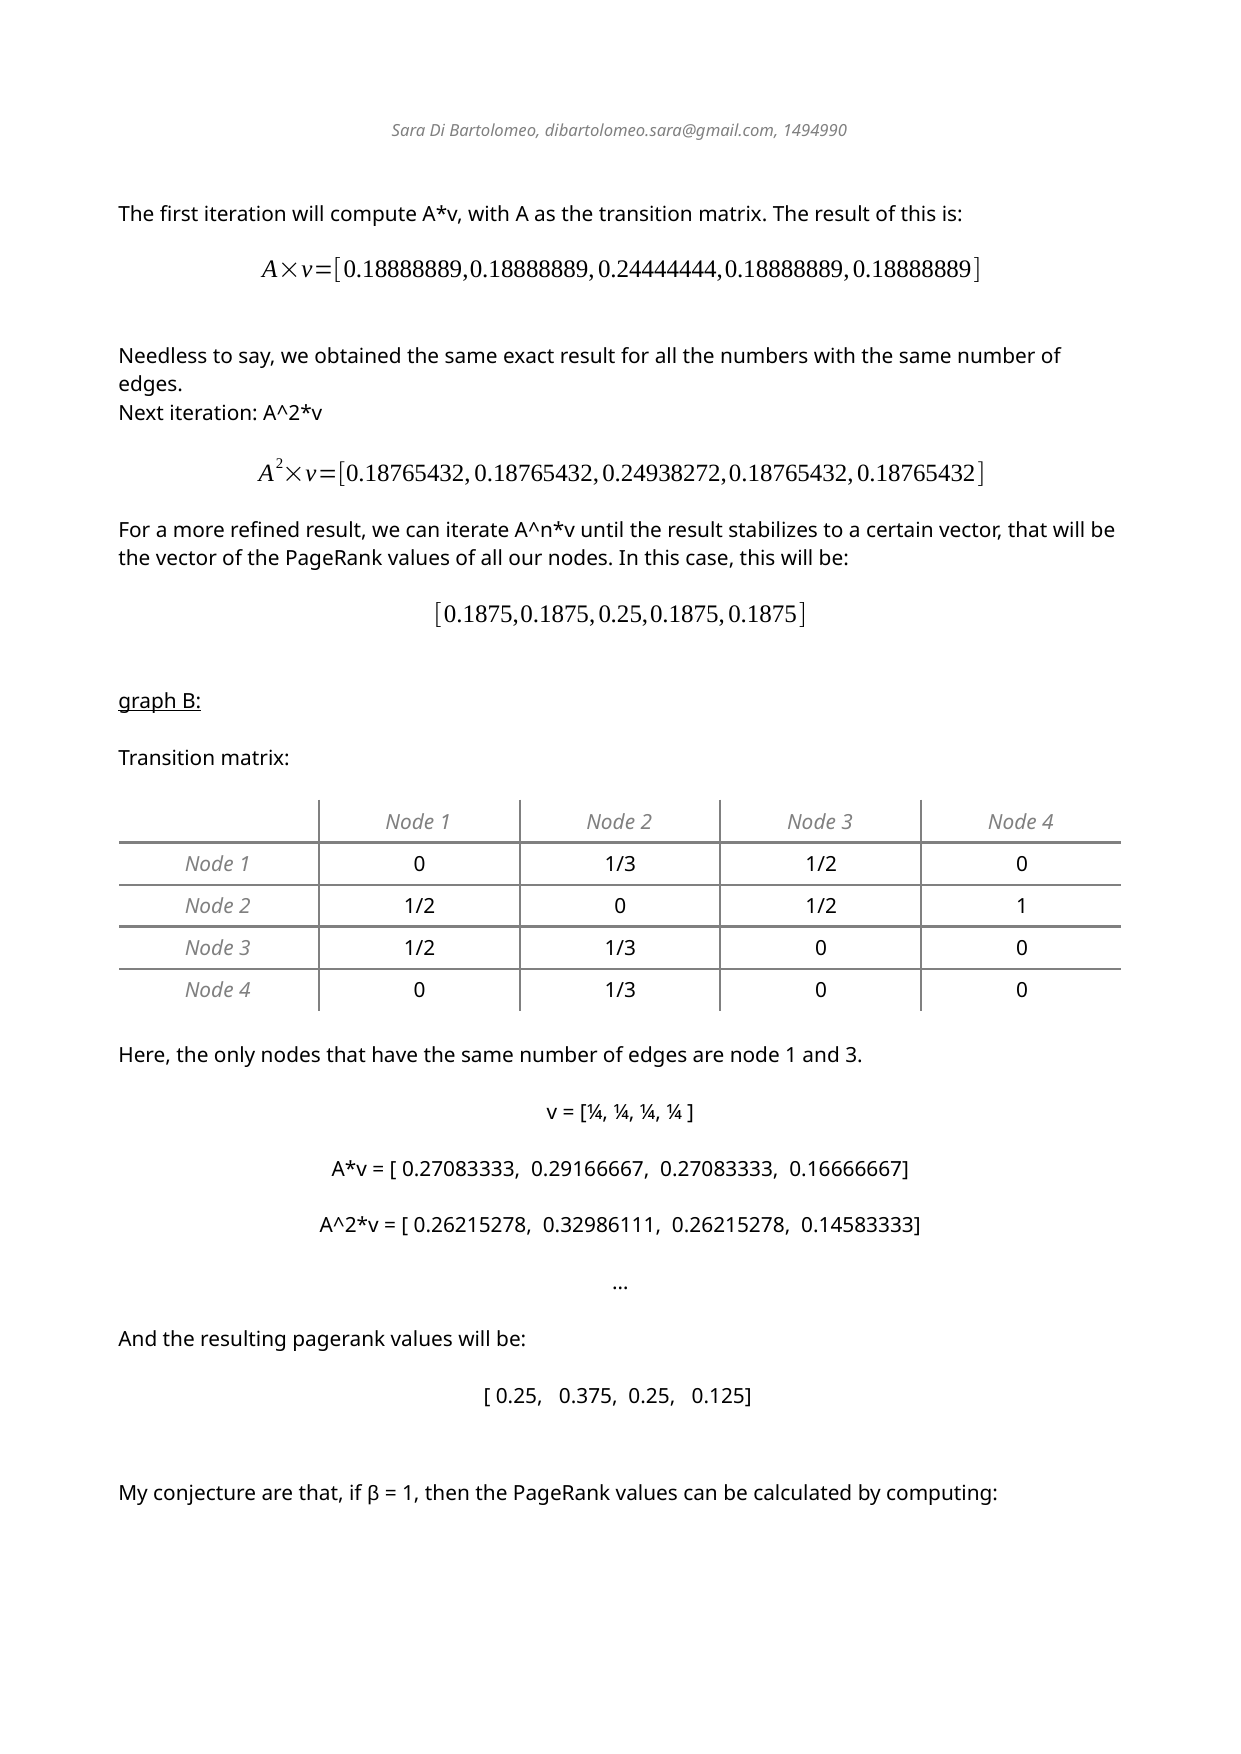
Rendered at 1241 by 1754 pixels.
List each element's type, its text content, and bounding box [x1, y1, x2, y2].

text Here, the only nodes that have the same number of edges are node 1 and 3. [118, 1040, 1122, 1068]
text Needless to say, we obtained the same exact result for all the numbers with the same number of edges. [118, 341, 1122, 398]
table_cell 0 [320, 970, 519, 1009]
table_header Node 4 [922, 802, 1121, 841]
table_header Node 1 [320, 802, 519, 841]
text And the resulting pagerank values will be: [118, 1324, 1122, 1353]
table_cell 0 [320, 844, 519, 883]
table_cell 1/3 [521, 970, 719, 1009]
text … [118, 1267, 1122, 1296]
table_cell 1/2 [320, 928, 519, 967]
table_cell Node 4 [119, 970, 318, 1009]
text The first iteration will compute A*v, with A as the transition matrix. The result of this is: [118, 199, 1122, 227]
table_cell 1/3 [521, 844, 719, 883]
table_cell 0 [922, 928, 1121, 967]
table_cell 0 [721, 928, 920, 967]
table_header Node 2 [521, 802, 719, 841]
table_cell Node 2 [119, 886, 318, 925]
table_cell Node 3 [119, 928, 318, 967]
table_cell 1/3 [521, 928, 719, 967]
table_cell 0 [922, 970, 1121, 1009]
table_cell 0 [521, 886, 719, 925]
text A^2*v = [ 0.26215278, 0.32986111, 0.26215278, 0.14583333] [118, 1211, 1122, 1239]
table_header Node 3 [721, 802, 920, 841]
table_cell 1/2 [721, 886, 920, 925]
table_cell 1/2 [721, 844, 920, 883]
table_cell 0 [922, 844, 1121, 883]
table_header [119, 802, 318, 841]
text A*v = [ 0.27083333, 0.29166667, 0.27083333, 0.16666667] [118, 1154, 1122, 1182]
table_cell Node 1 [119, 844, 318, 883]
table_cell 1 [922, 886, 1121, 925]
text Transition matrix: [118, 743, 1122, 771]
text For a more refined result, we can iterate A^n*v until the result stabilizes to a certain vector, that will be the vector of the PageRank values of all our nodes. In this case, this will be: [118, 515, 1122, 572]
text My conjecture are that, if β = 1, then the PageRank values can be calculated by computing: [118, 1478, 1122, 1506]
table_cell 1/2 [320, 886, 519, 925]
text v = [¼, ¼, ¼, ¼ ] [118, 1097, 1122, 1125]
text [ 0.25, 0.375, 0.25, 0.125] [118, 1381, 1122, 1409]
text graph B: [118, 686, 1122, 714]
text Next iteration: A^2*v [118, 398, 1122, 426]
table_cell 0 [721, 970, 920, 1009]
